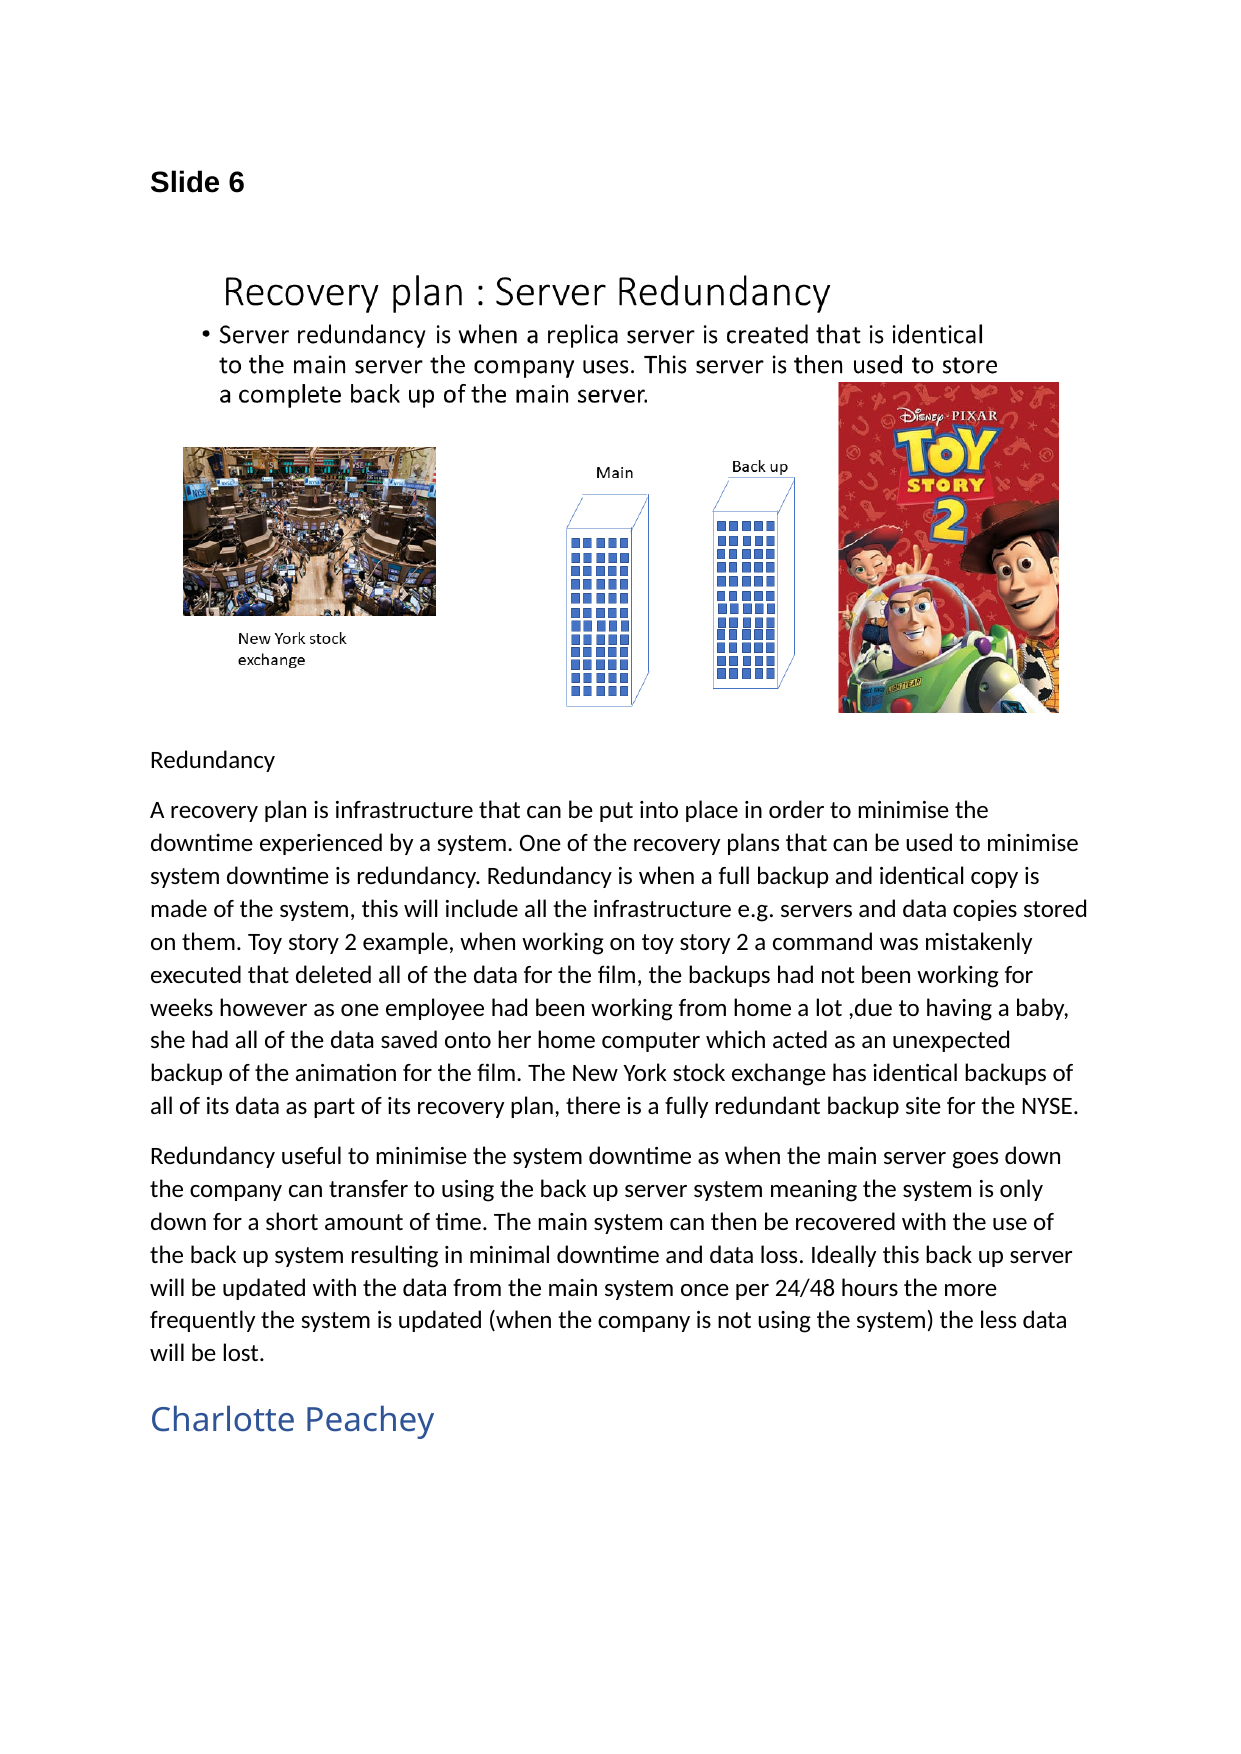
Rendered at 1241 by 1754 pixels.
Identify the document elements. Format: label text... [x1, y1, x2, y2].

subtitle Charlotte Peachey [150, 1395, 1090, 1441]
subtitle Slide 6 [150, 164, 1090, 198]
text Redundancy [150, 743, 1090, 775]
text A recovery plan is infrastructure that can be put into place in order to minimise the downtime experienced by a system. One of the recovery plans that can be used to minimise system downtime is redundancy. Redundancy is when a full backup and identical copy is made of the system, this will include all the infrastructure e.g. servers and data copies stored on them. Toy story 2 example, when working on toy story 2 a command was mistakenly executed that deleted all of the data for the film, the backups had not been working for weeks however as one employee had been working from home a lot ,due to having a baby, she had all of the data saved onto her home computer which acted as an unexpected backup of the animation for the film. The New York stock exchange has identical backups of all of its data as part of its recovery plan, there is a fully redundant backup site for the NYSE. [150, 794, 1090, 1121]
text Redundancy useful to minimise the system downtime as when the main server goes down the company can transfer to using the back up server system meaning the system is only down for a short amount of time. The main system can then be recovered with the use of the back up system resulting in minimal downtime and data loss. Ideally this back up server will be updated with the data from the main system once per 24/48 hours the more frequently the system is updated (when the company is not using the system) the less data will be lost. [150, 1140, 1090, 1368]
picture [150, 213, 1090, 743]
